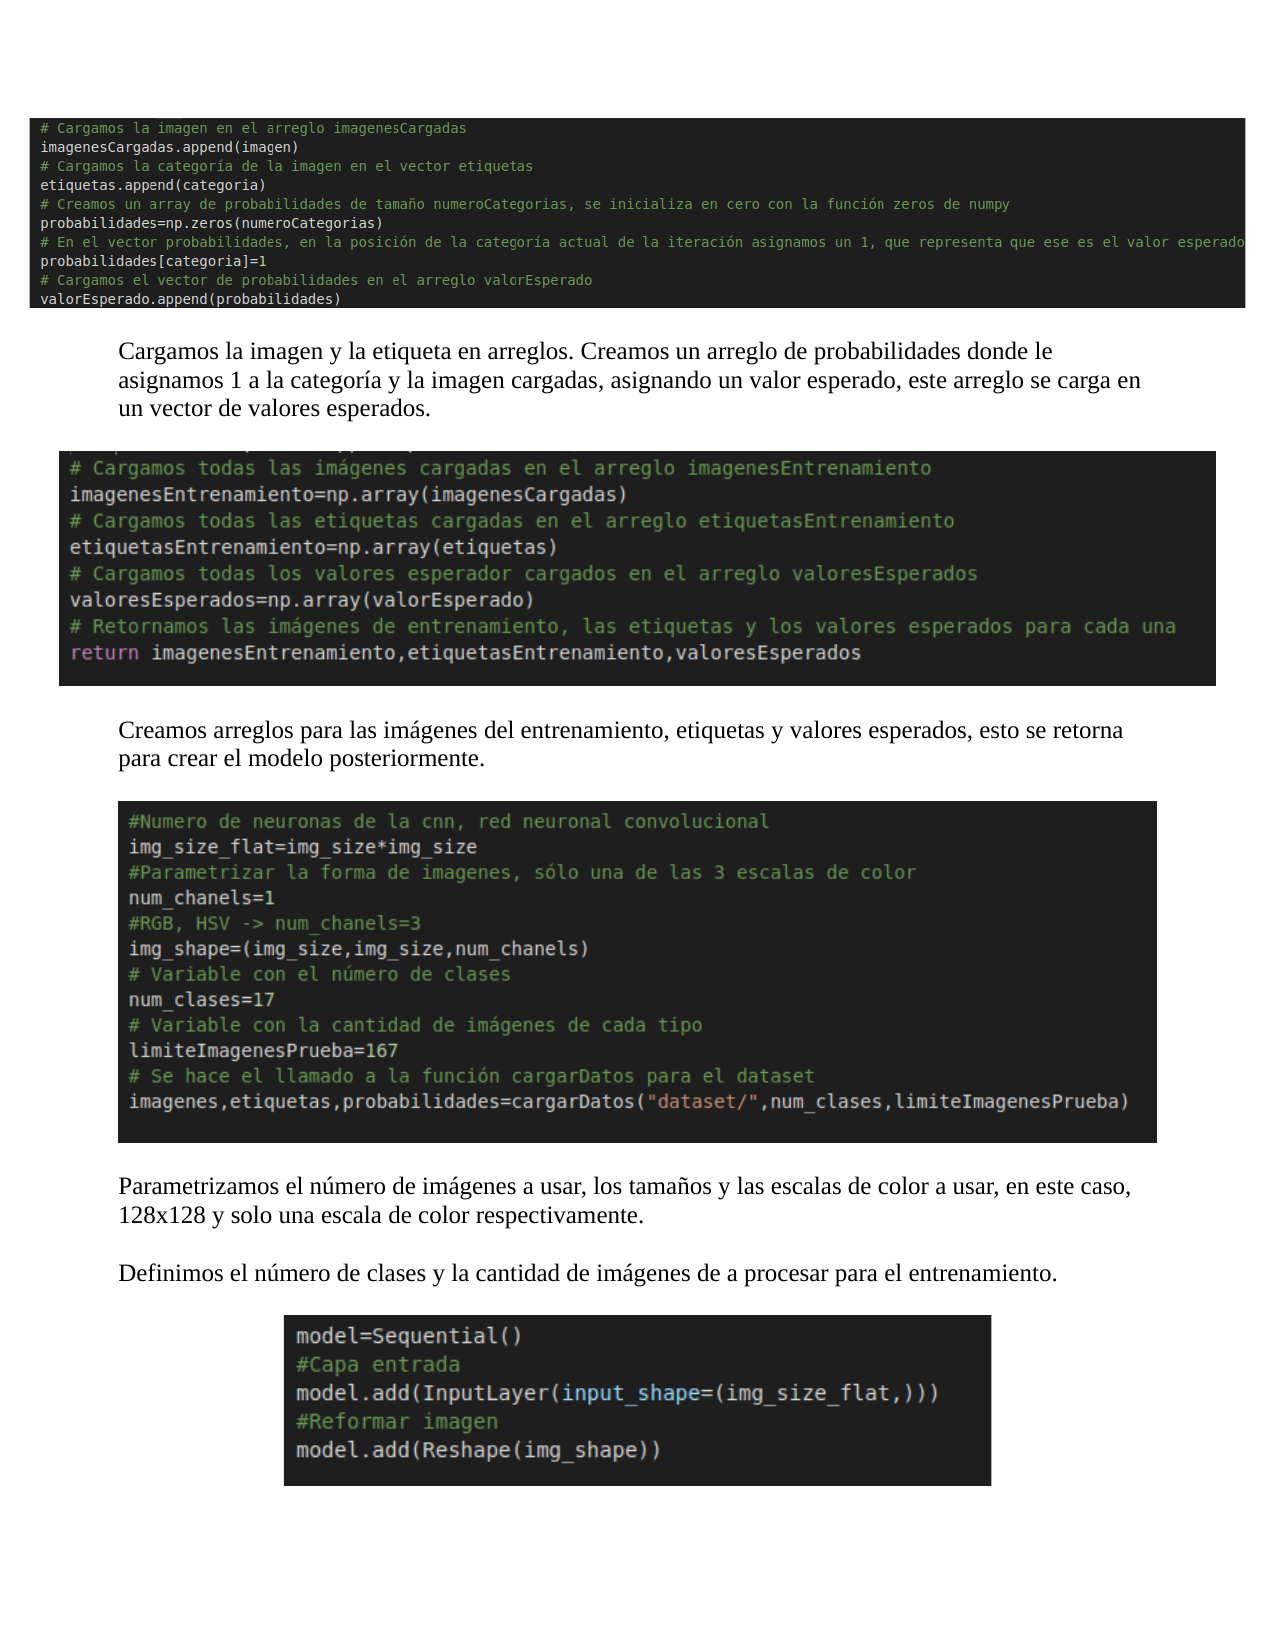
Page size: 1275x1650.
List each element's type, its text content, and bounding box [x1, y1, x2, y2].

picture [118, 801, 1157, 1143]
text Cargamos la imagen y la etiqueta en arreglos. Creamos un arreglo de probabilidades donde le asignamos 1 a la categoría y la imagen cargadas, asignando un valor esperado, este arreglo se carga en un vector de valores esperados. [118, 336, 1157, 422]
picture [29, 118, 1246, 308]
text Creamos arreglos para las imágenes del entrenamiento, etiquetas y valores esperados, esto se retorna para crear el modelo posteriormente. [118, 715, 1157, 772]
picture [283, 1315, 992, 1486]
picture [59, 451, 1216, 686]
text Definimos el número de clases y la cantidad de imágenes de a procesar para el entrenamiento. [118, 1258, 1157, 1286]
text Parametrizamos el número de imágenes a usar, los tamaños y las escalas de color a usar, en este caso, 128x128 y solo una escala de color respectivamente. [118, 1171, 1157, 1229]
